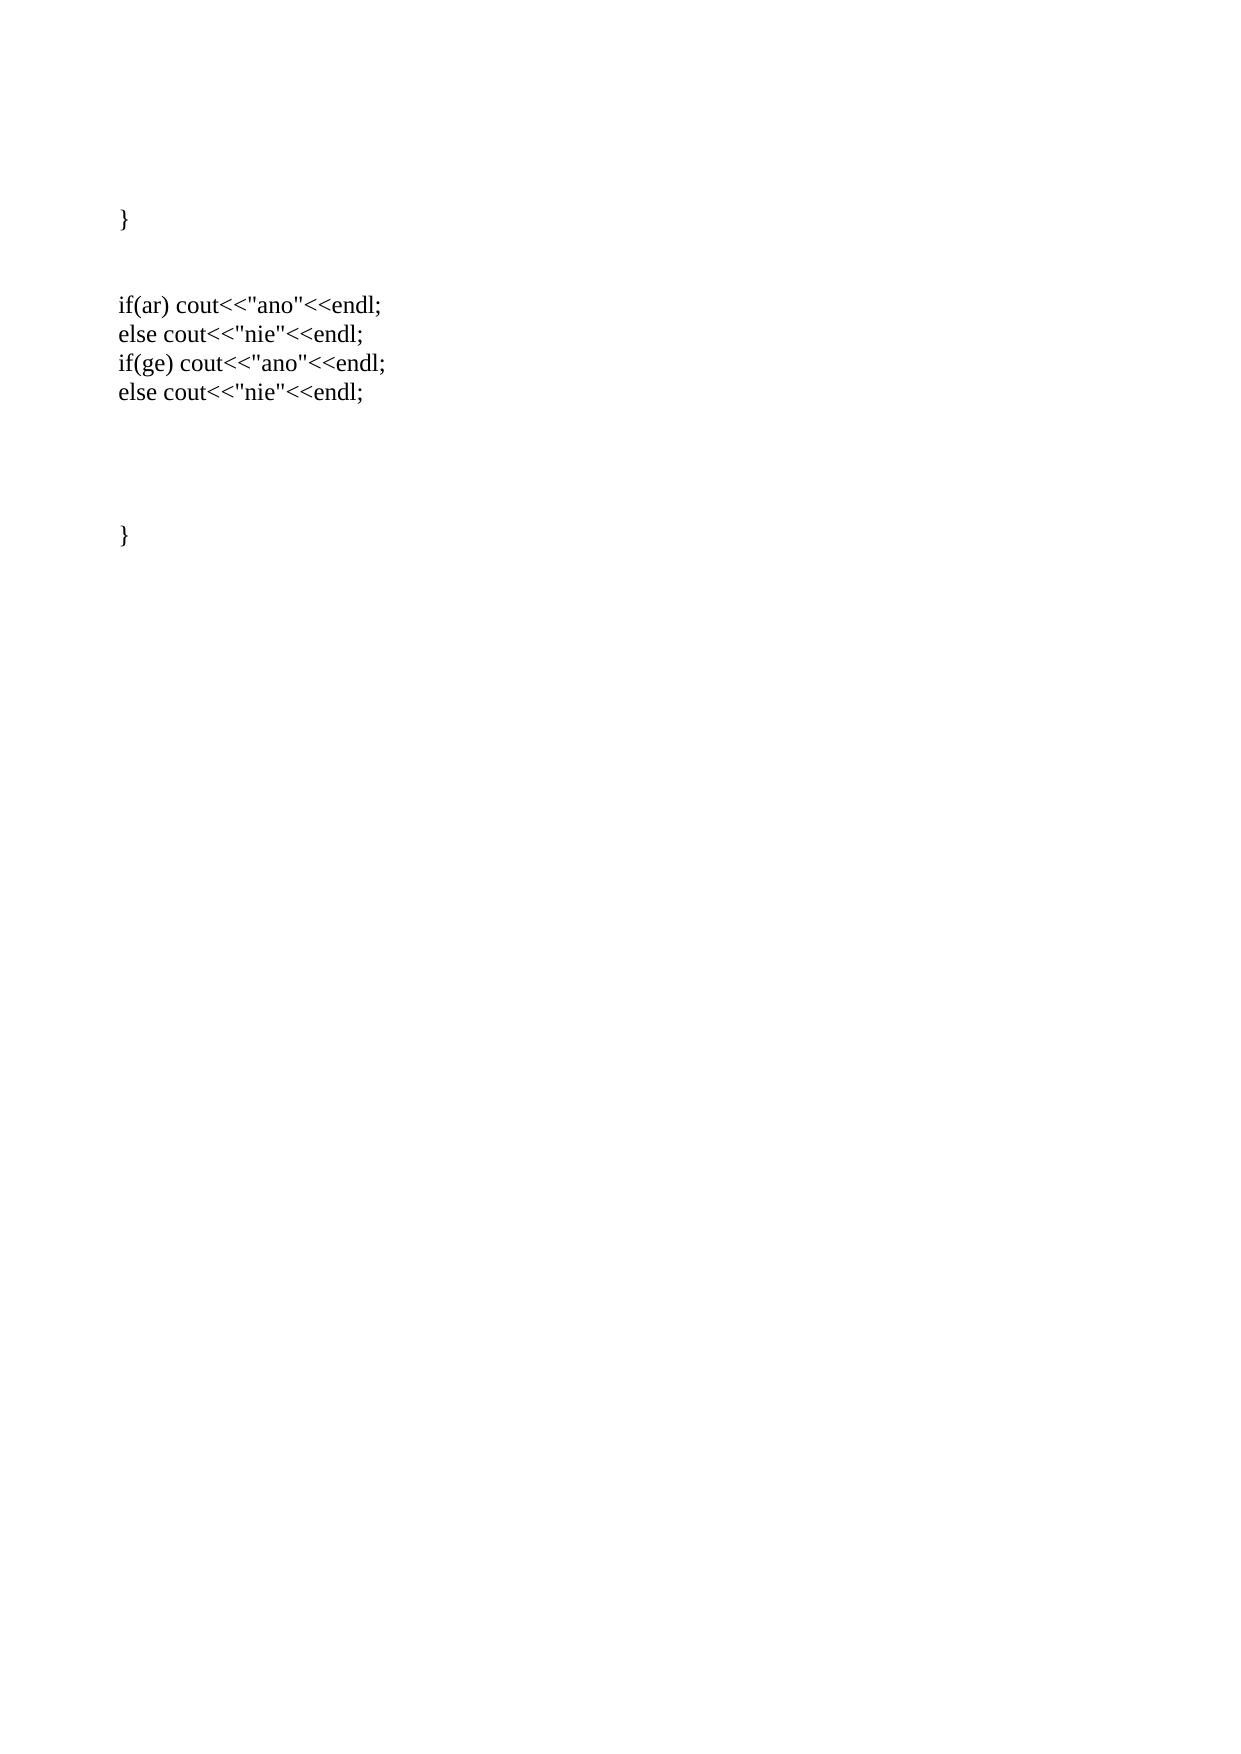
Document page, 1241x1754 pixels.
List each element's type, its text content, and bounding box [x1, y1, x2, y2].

text } [118, 521, 1122, 549]
text else cout<<"nie"<<endl; [118, 377, 1122, 406]
text if(ge) cout<<"ano"<<endl; [118, 348, 1122, 377]
text if(ar) cout<<"ano"<<endl; [118, 291, 1122, 319]
text else cout<<"nie"<<endl; [118, 319, 1122, 348]
text } [118, 204, 1122, 233]
